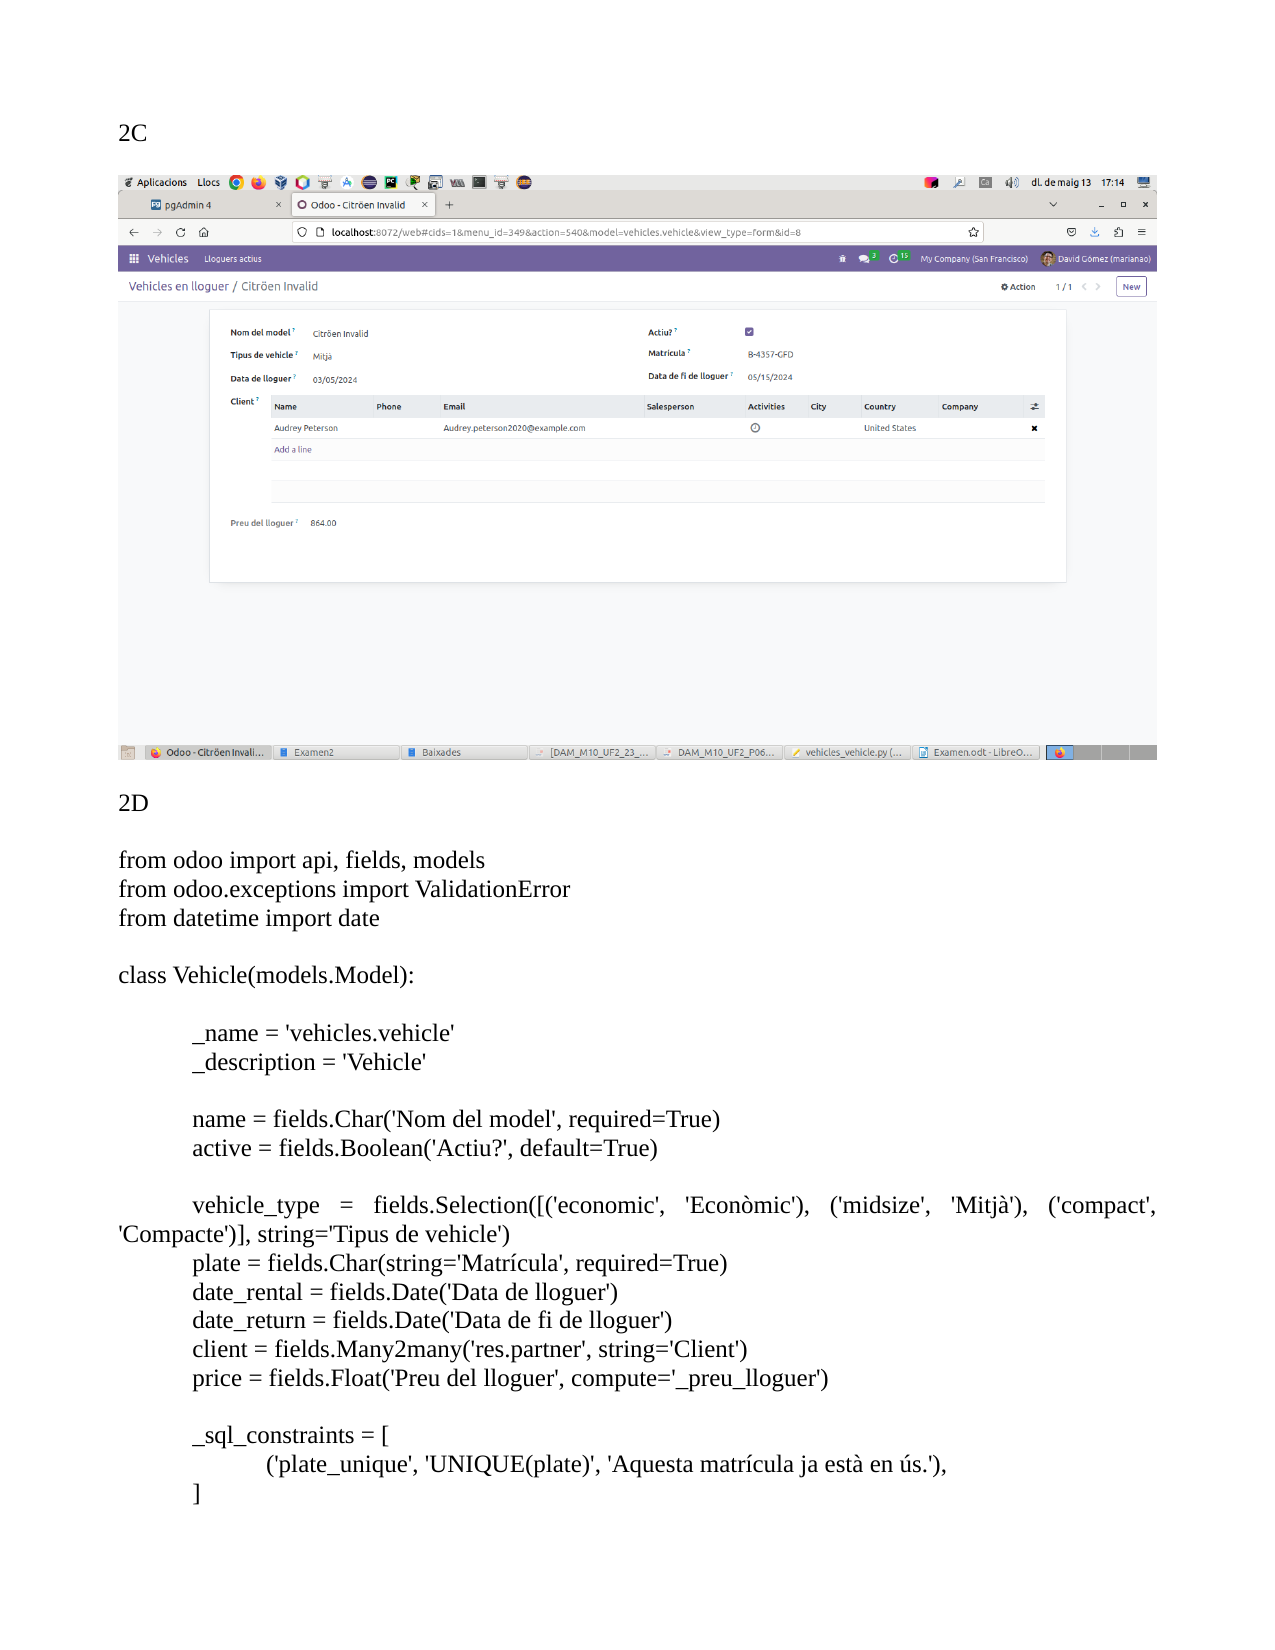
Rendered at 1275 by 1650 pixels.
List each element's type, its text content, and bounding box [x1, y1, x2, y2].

text client = fields.Many2many('res.partner', string='Client') [118, 1334, 1157, 1363]
text 2D [118, 788, 1157, 817]
text _sql_constraints = [ [118, 1421, 1157, 1449]
text from odoo.exceptions import ValidationError [118, 874, 1157, 903]
text ('plate_unique', 'UNIQUE(plate)', 'Aquesta matrícula ja està en ús.'), [118, 1449, 1157, 1478]
text price = fields.Float('Preu del lloguer', compute='_preu_lloguer') [118, 1363, 1157, 1392]
text from odoo import api, fields, models [118, 846, 1157, 874]
text active = fields.Boolean('Actiu?', default=True) [118, 1133, 1157, 1162]
text _name = 'vehicles.vehicle' [118, 1018, 1157, 1047]
text date_rental = fields.Date('Data de lloguer') [118, 1277, 1157, 1306]
text plate = fields.Char(string='Matrícula', required=True) [118, 1248, 1157, 1277]
text _description = 'Vehicle' [118, 1047, 1157, 1076]
text ] [118, 1478, 1157, 1507]
text vehicle_type = fields.Selection([('economic', 'Econòmic'), ('midsize', 'Mitjà'), ('compact', 'Compacte')], string='Tipus de vehicle') [118, 1191, 1157, 1248]
text 2C [118, 118, 1157, 147]
text date_return = fields.Date('Data de fi de lloguer') [118, 1306, 1157, 1334]
text name = fields.Char('Nom del model', required=True) [118, 1104, 1157, 1133]
text from datetime import date [118, 903, 1157, 932]
text class Vehicle(models.Model): [118, 961, 1157, 989]
picture [118, 175, 1157, 760]
